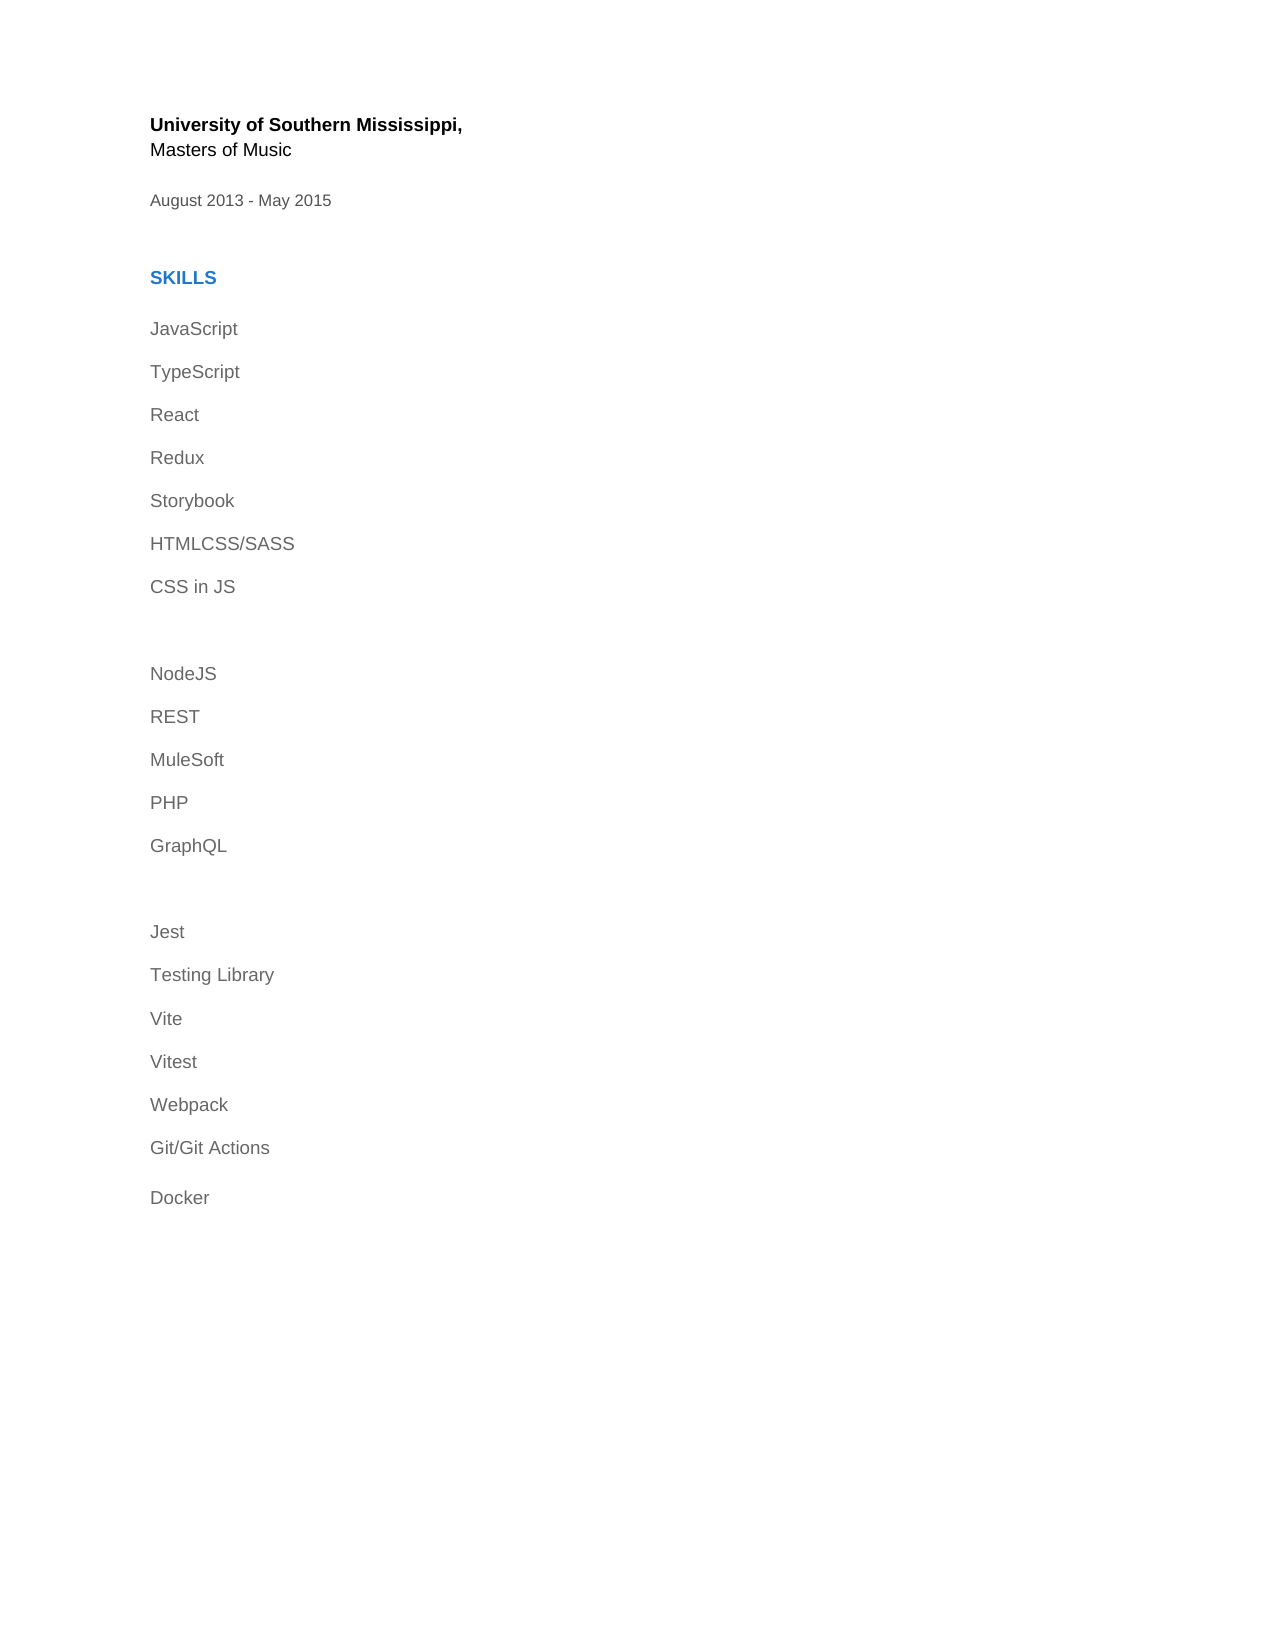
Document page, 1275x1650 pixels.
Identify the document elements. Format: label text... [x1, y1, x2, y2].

text Vite​ [150, 1007, 1125, 1029]
text MuleSoft [150, 748, 1125, 770]
text CSS​ in JS [150, 576, 1125, 598]
text ​ [150, 619, 1125, 641]
text NodeJS [150, 662, 1125, 684]
text Git/Git​ Actions [150, 1137, 1125, 1158]
text Jest​ [150, 921, 1125, 943]
text Storybook​ [150, 490, 1125, 511]
text HTMLCSS/SASS​ [150, 533, 1125, 554]
text Redux​ [150, 447, 1125, 468]
text Vitest​ [150, 1050, 1125, 1072]
text SKILLS [150, 267, 1125, 288]
text Testing​ Library [150, 964, 1125, 986]
text Masters of Music [150, 139, 1125, 161]
text React​ [150, 403, 1125, 425]
text University of Southern Mississippi, [150, 113, 1125, 135]
text PHP [150, 792, 1125, 813]
text GraphQL [150, 835, 1125, 856]
text JavaScript​ [150, 317, 1125, 339]
text REST [150, 705, 1125, 727]
text ​ [150, 878, 1125, 899]
text Webpack​ [150, 1093, 1125, 1115]
text August 2013 - May 2015 [150, 190, 1125, 209]
text TypeScript​ [150, 360, 1125, 382]
text Docker​ [150, 1187, 1125, 1208]
